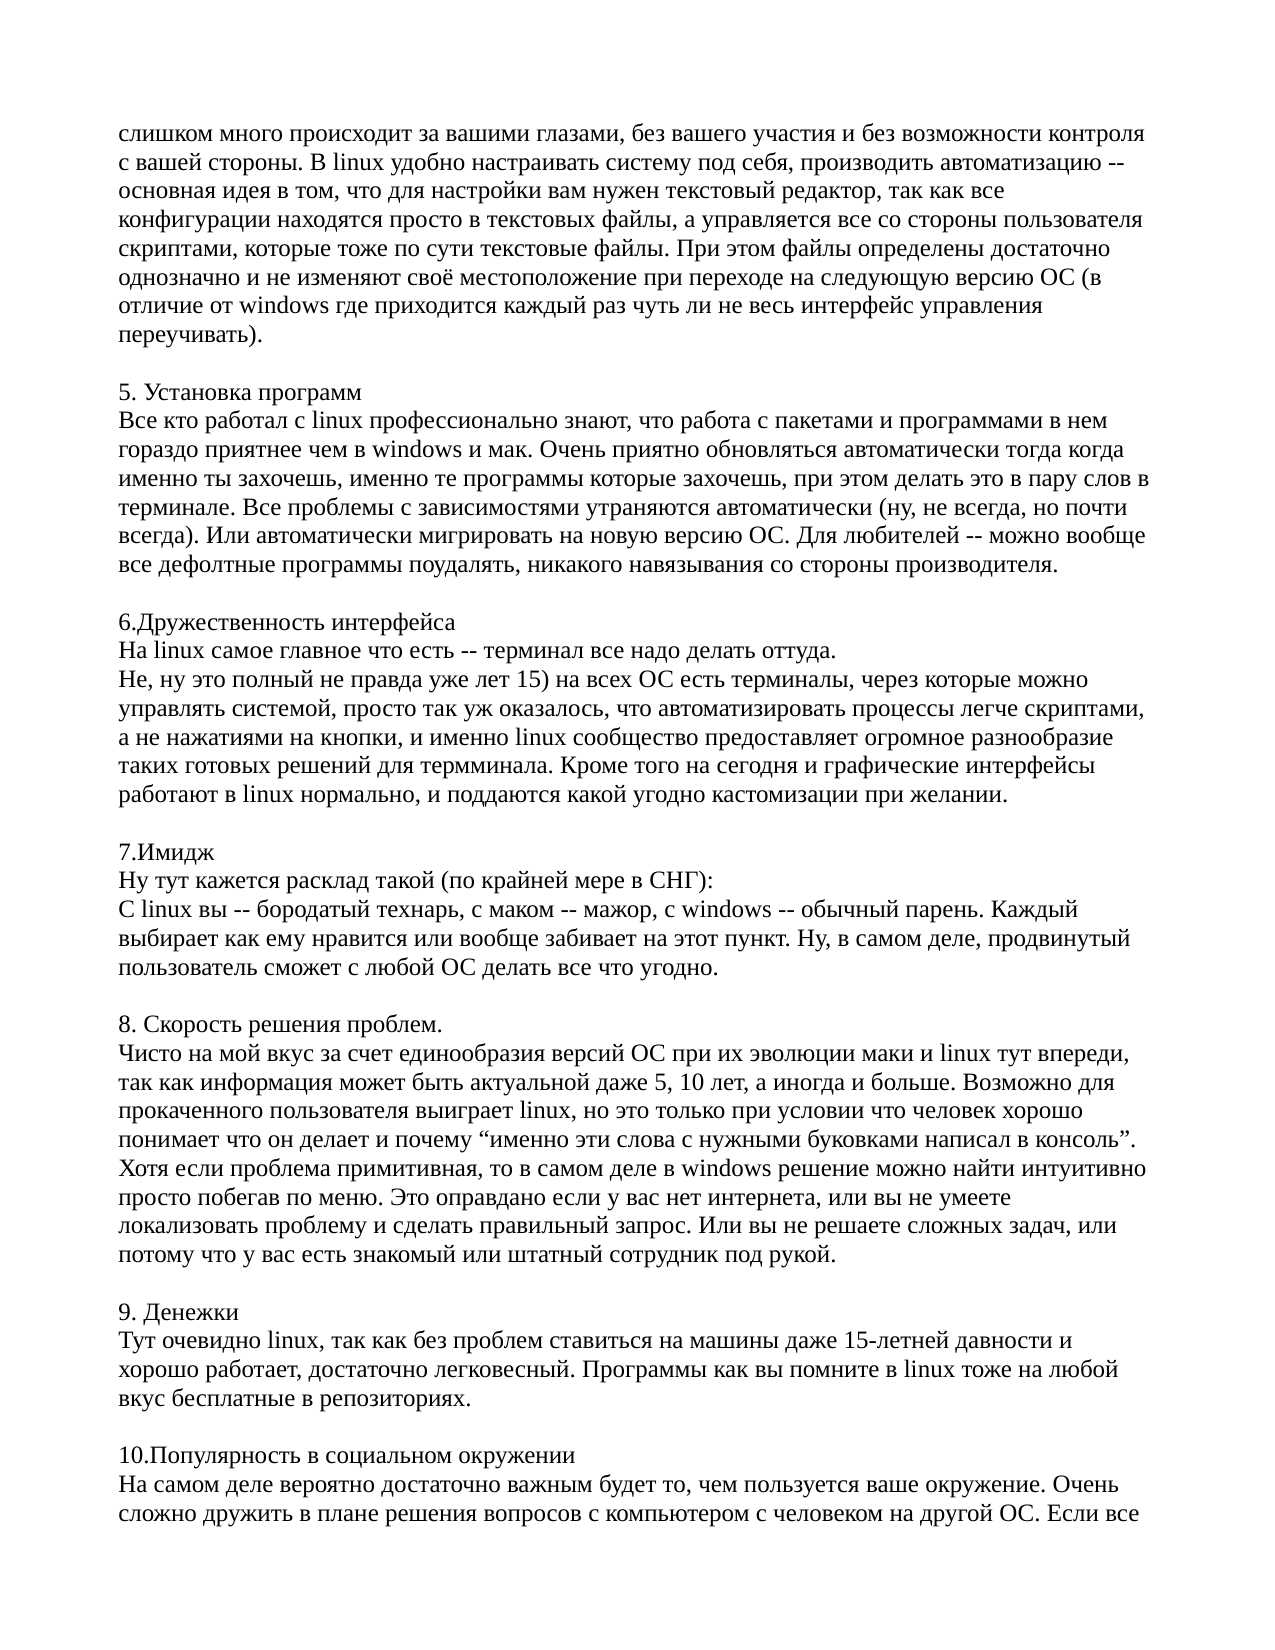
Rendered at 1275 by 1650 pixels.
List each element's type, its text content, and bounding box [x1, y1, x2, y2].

text 6.Дружественность интерфейса [118, 607, 1157, 636]
text На linux самое главное что есть -- терминал все надо делать оттуда. [118, 636, 1157, 664]
text 9. Денежки [118, 1297, 1157, 1326]
text Не, ну это полный не правда уже лет 15) на всех ОС есть терминалы, через которые можно управлять системой, просто так уж оказалось, что автоматизировать процессы легче скриптами, а не нажатиями на кнопки, и именно linux сообщество предоставляет огромное разнообразие таких готовых решений для термминала. Кроме того на сегодня и графические интерфейсы работают в linux нормально, и поддаются какой угодно кастомизации при желании. [118, 664, 1157, 808]
text На самом деле вероятно достаточно важным будет то, чем пользуется ваше окружение. Очень сложно дружить в плане решения вопросов с компьютером с человеком на другой ОС. Если все [118, 1469, 1157, 1527]
text С linux вы -- бородатый технарь, с маком -- мажор, с windows -- обычный парень. Каждый выбирает как ему нравится или вообще забивает на этот пункт. Ну, в самом деле, продвинутый пользователь сможет с любой ОС делать все что угодно. [118, 894, 1157, 981]
text Ну тут кажется расклад такой (по крайней мере в СНГ): [118, 866, 1157, 894]
text 8. Скорость решения проблем. [118, 1009, 1157, 1038]
text Тут очевидно linux, так как без проблем ставиться на машины даже 15-летней давности и хорошо работает, достаточно легковесный. Программы как вы помните в linux тоже на любой вкус бесплатные в репозиториях. [118, 1326, 1157, 1412]
text 7.Имидж [118, 837, 1157, 866]
text 10.Популярность в социальном окружении [118, 1441, 1157, 1469]
text слишком много происходит за вашими глазами, без вашего участия и без возможности контроля с вашей стороны. В linux удобно настраивать систему под себя, производить автоматизацию -- основная идея в том, что для настройки вам нужен текстовый редактор, так как все конфигурации находятся просто в текстовых файлы, а управляется все со стороны пользователя скриптами, которые тоже по сути текстовые файлы. При этом файлы определены достаточно однозначно и не изменяют своё местоположение при переходе на следующую версию ОС (в отличие от windows где приходится каждый раз чуть ли не весь интерфейс управления переучивать). [118, 118, 1157, 348]
text Чисто на мой вкус за счет единообразия версий ОС при их эволюции маки и linux тут впереди, так как информация может быть актуальной даже 5, 10 лет, а иногда и больше. Возможно для прокаченного пользователя выиграет linux, но это только при условии что человек хорошо понимает что он делает и почему “именно эти слова с нужными буковками написал в консоль”. Хотя если проблема примитивная, то в самом деле в windows решение можно найти интуитивно просто побегав по меню. Это оправдано если у вас нет интернета, или вы не умеете локализовать проблему и сделать правильный запрос. Или вы не решаете сложных задач, или потому что у вас есть знакомый или штатный сотрудник под рукой. [118, 1038, 1157, 1268]
text 5. Установка программ [118, 377, 1157, 406]
text Все кто работал с linux профессионально знают, что работа с пакетами и программами в нем гораздо приятнее чем в windows и мак. Очень приятно обновляться автоматически тогда когда именно ты захочешь, именно те программы которые захочешь, при этом делать это в пару слов в терминале. Все проблемы с зависимостями утраняются автоматически (ну, не всегда, но почти всегда). Или автоматически мигрировать на новую версию ОС. Для любителей -- можно вообще все дефолтные программы поудалять, никакого навязывания со стороны производителя. [118, 406, 1157, 578]
